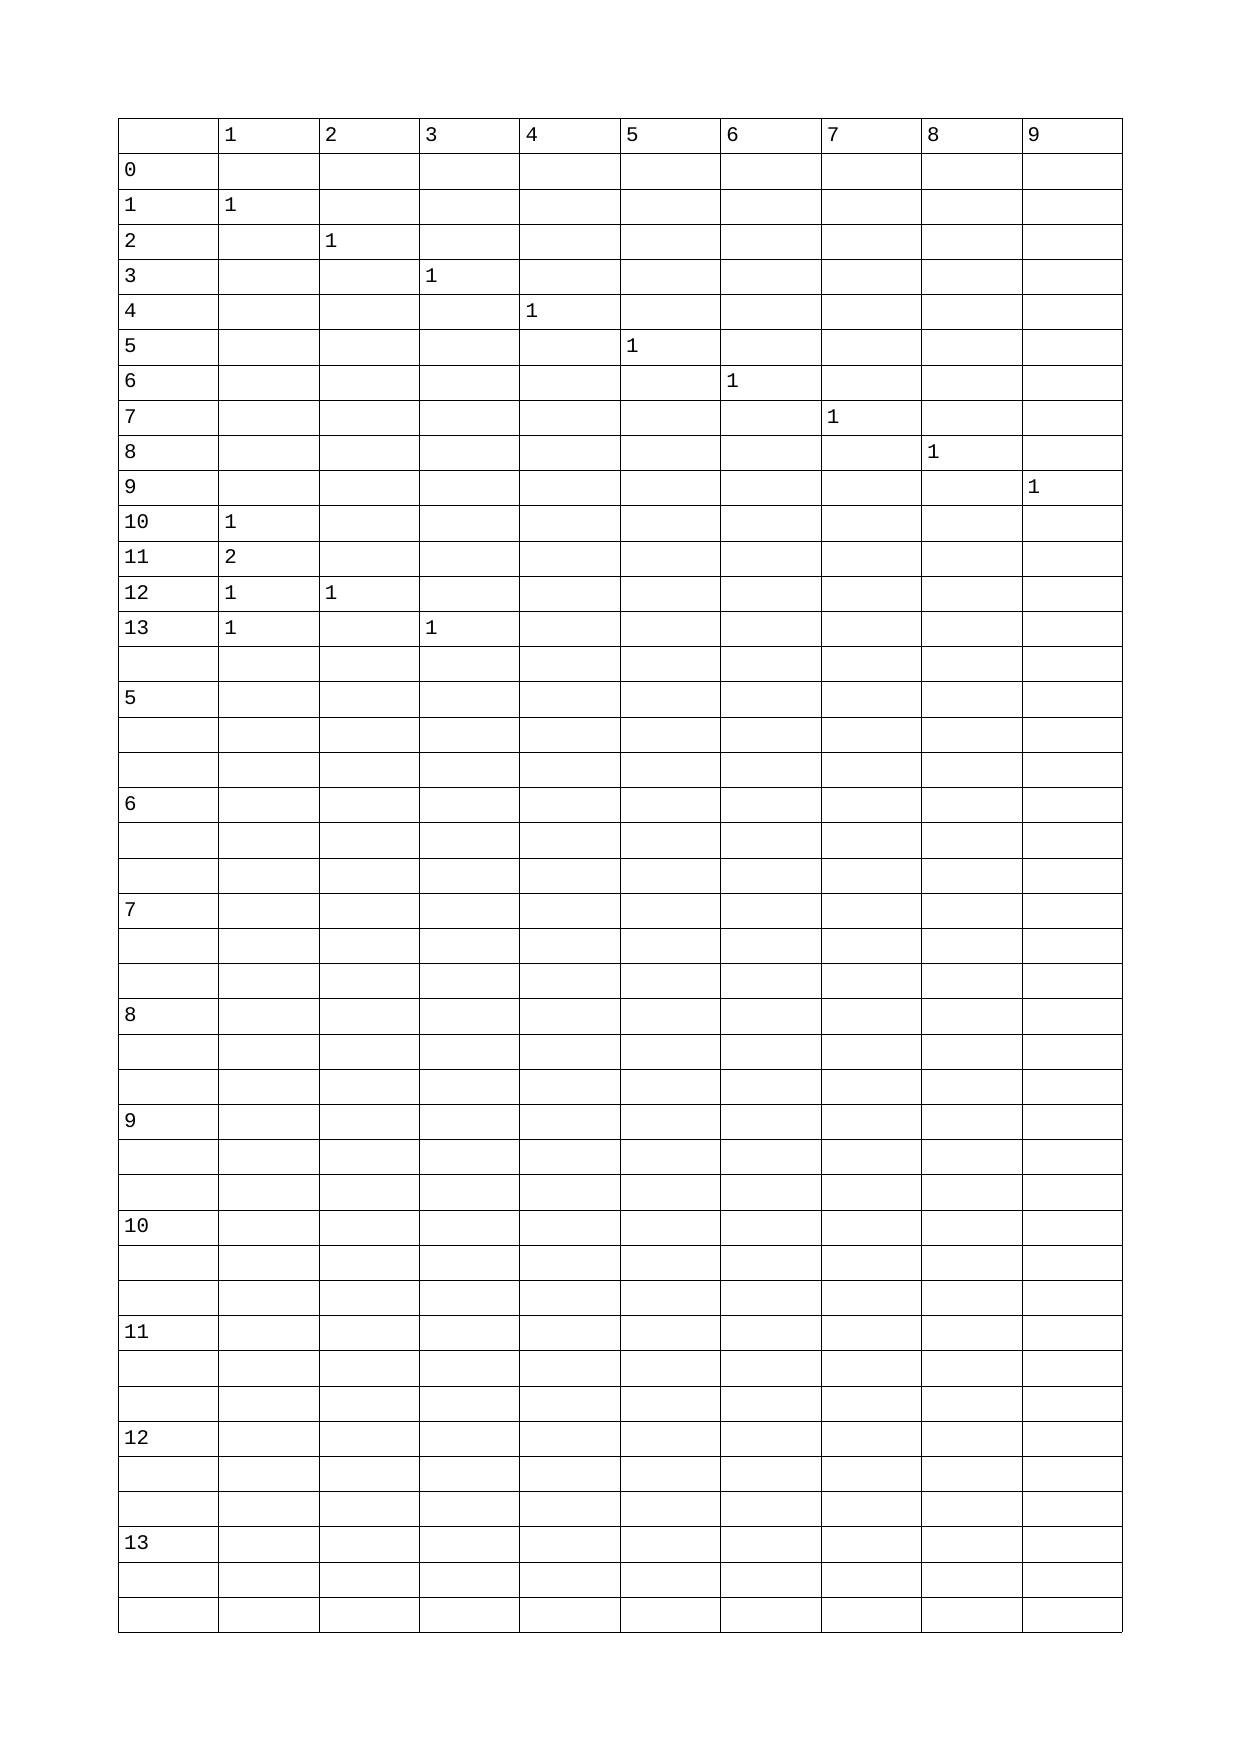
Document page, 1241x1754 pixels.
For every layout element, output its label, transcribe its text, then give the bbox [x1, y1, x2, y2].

table_cell 1 [420, 260, 519, 294]
table_cell [520, 1211, 620, 1245]
table_cell [219, 1070, 319, 1104]
table_cell [520, 471, 620, 505]
table_cell [520, 1140, 620, 1174]
table_cell [1023, 154, 1122, 188]
table_cell [420, 1492, 519, 1526]
table_cell [520, 718, 620, 752]
table_cell [420, 154, 519, 188]
table_cell [320, 1457, 419, 1491]
table_cell [320, 506, 419, 541]
table_cell [922, 1598, 1022, 1632]
table_header 3 [420, 119, 519, 153]
table_cell [320, 1387, 419, 1421]
table_cell 12 [119, 577, 218, 611]
table_cell [520, 788, 620, 822]
table_cell [320, 1175, 419, 1209]
table_cell [219, 1563, 319, 1597]
table_cell [822, 260, 921, 294]
table_cell [922, 1140, 1022, 1174]
table_cell [520, 1175, 620, 1209]
table_cell [621, 1175, 720, 1209]
table_cell [1023, 436, 1122, 470]
table_cell 1 [420, 612, 519, 646]
table_cell [621, 1492, 720, 1526]
table_cell 1 [320, 225, 419, 259]
table_cell [1023, 1387, 1122, 1421]
table_cell 6 [119, 366, 218, 400]
table_cell [721, 1105, 821, 1139]
table_cell [320, 1035, 419, 1069]
table_cell [420, 542, 519, 576]
table_cell 1 [219, 190, 319, 224]
table_cell [721, 154, 821, 188]
table_header 2 [320, 119, 419, 153]
table_cell [822, 1246, 921, 1280]
table_cell [1023, 1598, 1122, 1632]
table_cell [520, 929, 620, 963]
table_cell [1023, 1422, 1122, 1456]
table_cell [320, 436, 419, 470]
table_cell [621, 1351, 720, 1386]
table_cell [420, 647, 519, 681]
table_cell [420, 1527, 519, 1562]
table_cell [219, 1351, 319, 1386]
table_cell [922, 330, 1022, 364]
table_cell [320, 1140, 419, 1174]
table_cell [822, 823, 921, 857]
table_cell 1 [922, 436, 1022, 470]
table_cell [922, 894, 1022, 928]
table_cell [420, 506, 519, 541]
table_cell [822, 1140, 921, 1174]
table_cell [520, 859, 620, 893]
table_cell [822, 788, 921, 822]
table_cell [922, 190, 1022, 224]
table_cell [621, 894, 720, 928]
table_cell 1 [219, 612, 319, 646]
table_cell [1023, 894, 1122, 928]
table_cell [219, 859, 319, 893]
table_cell [1023, 1351, 1122, 1386]
table_cell [1023, 1527, 1122, 1562]
table_cell [219, 1281, 319, 1315]
table_cell [1023, 929, 1122, 963]
table_cell [420, 753, 519, 787]
table_cell [822, 1563, 921, 1597]
table_cell [621, 295, 720, 329]
table_cell [520, 190, 620, 224]
table_cell [219, 366, 319, 400]
table_cell [822, 1422, 921, 1456]
table_cell [320, 1246, 419, 1280]
table_cell [721, 506, 821, 541]
table_cell [822, 859, 921, 893]
table_cell [320, 260, 419, 294]
table_cell [320, 894, 419, 928]
table_cell [922, 401, 1022, 435]
table_cell [119, 964, 218, 998]
table_cell [621, 1387, 720, 1421]
table_cell [922, 471, 1022, 505]
table_cell 1 [822, 401, 921, 435]
table_cell [822, 1070, 921, 1104]
table_cell [721, 225, 821, 259]
table_cell [621, 542, 720, 576]
table_cell [822, 1351, 921, 1386]
table_cell [922, 682, 1022, 717]
table_cell [420, 1457, 519, 1491]
table_cell [420, 1246, 519, 1280]
table_cell [520, 1563, 620, 1597]
table_cell [420, 1175, 519, 1209]
table_cell 2 [119, 225, 218, 259]
table_cell [922, 1563, 1022, 1597]
table_cell [822, 1211, 921, 1245]
table_cell [520, 577, 620, 611]
table_cell [621, 1457, 720, 1491]
table_cell [922, 1035, 1022, 1069]
table_cell [219, 1211, 319, 1245]
table_cell [822, 1387, 921, 1421]
table_cell 7 [119, 894, 218, 928]
table_cell [119, 823, 218, 857]
table_cell [922, 999, 1022, 1033]
table_header 8 [922, 119, 1022, 153]
table_cell [320, 1527, 419, 1562]
table_cell [621, 964, 720, 998]
table_cell [520, 542, 620, 576]
table_cell [219, 1035, 319, 1069]
table_cell [721, 295, 821, 329]
table_cell [420, 1563, 519, 1597]
table_cell [822, 1457, 921, 1491]
table_cell [1023, 295, 1122, 329]
table_cell [922, 788, 1022, 822]
table_cell [721, 1281, 821, 1315]
table_header [119, 119, 218, 153]
table_cell [1023, 964, 1122, 998]
table_cell [520, 1492, 620, 1526]
table_cell [219, 753, 319, 787]
table_cell [721, 612, 821, 646]
table_cell [420, 859, 519, 893]
table_cell [420, 190, 519, 224]
table_cell [721, 1070, 821, 1104]
table_cell [320, 366, 419, 400]
table_cell [119, 859, 218, 893]
table_cell [822, 1105, 921, 1139]
table_cell [621, 1105, 720, 1139]
table_cell 9 [119, 471, 218, 505]
table_cell [420, 401, 519, 435]
table_cell [320, 753, 419, 787]
table_cell [922, 506, 1022, 541]
table_cell [119, 647, 218, 681]
table_cell [721, 964, 821, 998]
table_cell [219, 401, 319, 435]
table_cell [621, 718, 720, 752]
table_cell [320, 1281, 419, 1315]
table_cell [520, 1598, 620, 1632]
table_cell [621, 1035, 720, 1069]
table_cell [721, 436, 821, 470]
table_cell [621, 1316, 720, 1350]
table_cell [420, 964, 519, 998]
table_cell [822, 506, 921, 541]
table_cell [1023, 1457, 1122, 1491]
table_cell [119, 1492, 218, 1526]
table_cell [922, 753, 1022, 787]
table_cell [420, 577, 519, 611]
table_cell [320, 190, 419, 224]
table_cell [1023, 753, 1122, 787]
table_cell [520, 1316, 620, 1350]
table_cell 7 [119, 401, 218, 435]
table_cell [922, 1105, 1022, 1139]
table_cell 13 [119, 612, 218, 646]
table_cell [219, 718, 319, 752]
table_cell [520, 682, 620, 717]
table_cell [621, 682, 720, 717]
table_cell [621, 1246, 720, 1280]
table_cell [822, 1035, 921, 1069]
table_cell [420, 330, 519, 364]
table_cell [420, 1387, 519, 1421]
table_cell [1023, 1035, 1122, 1069]
table_cell [119, 1070, 218, 1104]
table_cell [721, 894, 821, 928]
table_cell [219, 1492, 319, 1526]
table_cell [922, 154, 1022, 188]
table_cell [922, 1387, 1022, 1421]
table_cell [922, 964, 1022, 998]
table_cell 1 [320, 577, 419, 611]
table_cell [219, 260, 319, 294]
table_cell [721, 471, 821, 505]
table_cell [1023, 401, 1122, 435]
table_cell 1 [1023, 471, 1122, 505]
table_cell [621, 1281, 720, 1315]
table_cell 11 [119, 1316, 218, 1350]
table_cell [420, 1281, 519, 1315]
table_cell [721, 1422, 821, 1456]
table_cell [621, 471, 720, 505]
table_cell 3 [119, 260, 218, 294]
table_cell [721, 1035, 821, 1069]
table_cell [520, 330, 620, 364]
table_cell [520, 964, 620, 998]
table_cell [621, 401, 720, 435]
table_cell [320, 1422, 419, 1456]
table_cell [621, 788, 720, 822]
table_cell 5 [119, 330, 218, 364]
table_cell [721, 859, 821, 893]
table_cell [621, 859, 720, 893]
table_cell [420, 436, 519, 470]
table_cell [119, 1175, 218, 1209]
table_cell [1023, 1070, 1122, 1104]
table_cell [922, 1527, 1022, 1562]
table_cell 8 [119, 999, 218, 1033]
table_cell [621, 999, 720, 1033]
table_cell [119, 1246, 218, 1280]
table_cell [320, 1563, 419, 1597]
table_cell [621, 577, 720, 611]
table_cell [119, 1351, 218, 1386]
table_cell 4 [119, 295, 218, 329]
table_cell [721, 1316, 821, 1350]
table_cell [822, 436, 921, 470]
table_cell [822, 471, 921, 505]
table_cell [520, 506, 620, 541]
table_cell [922, 859, 1022, 893]
table_cell [1023, 718, 1122, 752]
table_cell [320, 999, 419, 1033]
table_cell [922, 225, 1022, 259]
table_cell [1023, 225, 1122, 259]
table_cell [1023, 190, 1122, 224]
table_cell [822, 894, 921, 928]
table_cell [520, 1351, 620, 1386]
table_cell [922, 260, 1022, 294]
table_cell [621, 506, 720, 541]
table_cell [1023, 647, 1122, 681]
table_cell [922, 612, 1022, 646]
table_cell [1023, 1281, 1122, 1315]
table_cell [520, 1457, 620, 1491]
table_cell [420, 1211, 519, 1245]
table_cell [219, 1422, 319, 1456]
table_cell [822, 1527, 921, 1562]
table_cell [922, 366, 1022, 400]
table_cell [520, 999, 620, 1033]
table_cell [721, 682, 821, 717]
table_cell [520, 1281, 620, 1315]
table_cell [520, 1527, 620, 1562]
table_cell [520, 647, 620, 681]
table_cell [520, 1387, 620, 1421]
table_cell [420, 1316, 519, 1350]
table_cell [822, 964, 921, 998]
table_cell [822, 1175, 921, 1209]
table_cell [320, 718, 419, 752]
table_cell 1 [721, 366, 821, 400]
table_cell [922, 542, 1022, 576]
table_cell [1023, 1492, 1122, 1526]
table_cell [420, 1140, 519, 1174]
table_cell [822, 542, 921, 576]
table_cell [721, 647, 821, 681]
table_cell [420, 366, 519, 400]
table_cell [1023, 1140, 1122, 1174]
table_cell [520, 823, 620, 857]
table_cell [219, 471, 319, 505]
table_cell [1023, 682, 1122, 717]
table_cell [520, 225, 620, 259]
table_cell [721, 999, 821, 1033]
table_cell [822, 647, 921, 681]
table_cell [721, 823, 821, 857]
table_cell [721, 1492, 821, 1526]
table_cell [320, 1316, 419, 1350]
table_cell [1023, 788, 1122, 822]
table_cell [822, 929, 921, 963]
table_cell [320, 647, 419, 681]
table_cell [922, 1422, 1022, 1456]
table_cell [922, 647, 1022, 681]
table_cell [1023, 1211, 1122, 1245]
table_cell [520, 1105, 620, 1139]
table_cell [219, 1527, 319, 1562]
table_header 6 [721, 119, 821, 153]
table_cell [621, 190, 720, 224]
table_header 9 [1023, 119, 1122, 153]
table_cell [219, 929, 319, 963]
table_cell [520, 154, 620, 188]
table_cell [119, 718, 218, 752]
table_cell [621, 366, 720, 400]
table_cell [320, 542, 419, 576]
table_cell [721, 1598, 821, 1632]
table_cell [119, 753, 218, 787]
table_cell [922, 1281, 1022, 1315]
table_cell [420, 1598, 519, 1632]
table_cell [520, 753, 620, 787]
table_cell [1023, 859, 1122, 893]
table_cell [822, 190, 921, 224]
table_cell [119, 929, 218, 963]
table_cell [721, 1246, 821, 1280]
table_cell [721, 788, 821, 822]
table_cell 1 [219, 506, 319, 541]
table_cell [922, 929, 1022, 963]
table_cell [922, 1351, 1022, 1386]
table_cell [119, 1457, 218, 1491]
table_cell [1023, 823, 1122, 857]
table_cell [922, 1457, 1022, 1491]
table_cell [520, 612, 620, 646]
table_cell [320, 471, 419, 505]
table_cell [822, 330, 921, 364]
table_cell [721, 753, 821, 787]
table_cell [420, 894, 519, 928]
table_cell [219, 647, 319, 681]
table_cell [822, 1281, 921, 1315]
table_cell [721, 1351, 821, 1386]
table_cell [420, 471, 519, 505]
table_cell [922, 1316, 1022, 1350]
table_cell [621, 1070, 720, 1104]
table_cell [420, 1105, 519, 1139]
table_cell [721, 1527, 821, 1562]
table_cell 10 [119, 1211, 218, 1245]
table_cell [219, 154, 319, 188]
table_cell [721, 330, 821, 364]
table_cell [922, 1175, 1022, 1209]
table_cell [320, 612, 419, 646]
table_cell 2 [219, 542, 319, 576]
table_cell [119, 1281, 218, 1315]
table_header 4 [520, 119, 620, 153]
table_cell [219, 1598, 319, 1632]
table_cell [721, 1140, 821, 1174]
table_cell [621, 1598, 720, 1632]
table_cell [621, 647, 720, 681]
table_cell 11 [119, 542, 218, 576]
table_cell [420, 718, 519, 752]
table_cell [822, 1598, 921, 1632]
table_cell 6 [119, 788, 218, 822]
table_cell [119, 1387, 218, 1421]
table_cell [621, 929, 720, 963]
table_cell [922, 1246, 1022, 1280]
table_cell [520, 1070, 620, 1104]
table_cell [922, 577, 1022, 611]
table_cell [420, 823, 519, 857]
table_cell [721, 1387, 821, 1421]
table_cell [721, 401, 821, 435]
table_cell [420, 788, 519, 822]
table_cell [721, 929, 821, 963]
table_cell [621, 1563, 720, 1597]
table_cell [1023, 999, 1122, 1033]
table_cell [822, 753, 921, 787]
table_cell [520, 366, 620, 400]
table_header 1 [219, 119, 319, 153]
table_cell [320, 1598, 419, 1632]
table_cell [320, 929, 419, 963]
table_cell [721, 577, 821, 611]
table_cell 1 [119, 190, 218, 224]
table_cell [1023, 577, 1122, 611]
table_cell [119, 1598, 218, 1632]
table_cell [621, 753, 720, 787]
table_cell [320, 788, 419, 822]
table_cell [420, 1035, 519, 1069]
table_cell [1023, 330, 1122, 364]
table_cell [520, 401, 620, 435]
table_cell [621, 260, 720, 294]
table_cell [1023, 1316, 1122, 1350]
table_cell [721, 718, 821, 752]
table_cell 5 [119, 682, 218, 717]
table_cell [320, 823, 419, 857]
table_cell [621, 154, 720, 188]
table_cell [1023, 1105, 1122, 1139]
table_cell 0 [119, 154, 218, 188]
table_cell [721, 1457, 821, 1491]
table_cell 1 [621, 330, 720, 364]
table_cell [219, 964, 319, 998]
table_cell [420, 1422, 519, 1456]
table_cell [922, 1492, 1022, 1526]
table_cell [822, 577, 921, 611]
table_cell [721, 542, 821, 576]
table_cell [320, 682, 419, 717]
table_cell 12 [119, 1422, 218, 1456]
table_cell 9 [119, 1105, 218, 1139]
table_cell [621, 1211, 720, 1245]
table_cell [219, 1175, 319, 1209]
table_cell [219, 999, 319, 1033]
table_cell [721, 1211, 821, 1245]
table_cell [219, 436, 319, 470]
table_header 7 [822, 119, 921, 153]
table_cell [520, 1422, 620, 1456]
table_cell [420, 682, 519, 717]
table_cell [119, 1563, 218, 1597]
table_cell [822, 682, 921, 717]
table_cell [320, 964, 419, 998]
table_cell [219, 1140, 319, 1174]
table_cell [520, 894, 620, 928]
table_cell [621, 823, 720, 857]
table_cell [119, 1035, 218, 1069]
table_cell [822, 999, 921, 1033]
table_cell [420, 1351, 519, 1386]
table_cell [320, 1351, 419, 1386]
table_cell [1023, 1246, 1122, 1280]
table_cell [520, 1246, 620, 1280]
table_cell [1023, 612, 1122, 646]
table_cell [219, 225, 319, 259]
table_cell [922, 1211, 1022, 1245]
table_cell [621, 1422, 720, 1456]
table_cell [219, 1316, 319, 1350]
table_cell [219, 1457, 319, 1491]
table_cell [1023, 260, 1122, 294]
table_cell [1023, 1563, 1122, 1597]
table_cell [420, 999, 519, 1033]
table_cell [922, 718, 1022, 752]
table_cell [219, 788, 319, 822]
table_cell [1023, 506, 1122, 541]
table_cell [1023, 542, 1122, 576]
table_cell [621, 225, 720, 259]
table_cell [721, 260, 821, 294]
table_cell [420, 929, 519, 963]
table_cell 10 [119, 506, 218, 541]
table_cell [822, 1492, 921, 1526]
table_cell [219, 823, 319, 857]
table_cell [621, 436, 720, 470]
table_cell [621, 612, 720, 646]
table_cell [1023, 1175, 1122, 1209]
table_cell 8 [119, 436, 218, 470]
table_cell [520, 1035, 620, 1069]
table_cell [420, 1070, 519, 1104]
table_cell [621, 1140, 720, 1174]
table_cell [922, 1070, 1022, 1104]
table_cell [119, 1140, 218, 1174]
table_cell [420, 295, 519, 329]
table_cell [320, 1211, 419, 1245]
table_cell [822, 154, 921, 188]
table_cell [822, 295, 921, 329]
table_cell [219, 682, 319, 717]
table_cell [721, 190, 821, 224]
table_cell [822, 366, 921, 400]
table_cell [822, 1316, 921, 1350]
table_cell [721, 1175, 821, 1209]
table_cell [1023, 366, 1122, 400]
table_cell [822, 718, 921, 752]
table_cell [621, 1527, 720, 1562]
table_header 5 [621, 119, 720, 153]
table_cell 1 [520, 295, 620, 329]
table_cell [822, 225, 921, 259]
table_cell [320, 401, 419, 435]
table_cell [721, 1563, 821, 1597]
table_cell [320, 295, 419, 329]
table_cell 13 [119, 1527, 218, 1562]
table_cell [219, 1246, 319, 1280]
table_cell [520, 260, 620, 294]
table_cell [320, 1492, 419, 1526]
table_cell [219, 1387, 319, 1421]
table_cell [219, 295, 319, 329]
table_cell [219, 330, 319, 364]
table_cell [320, 859, 419, 893]
table_cell [520, 436, 620, 470]
table_cell [922, 823, 1022, 857]
table_cell [320, 1070, 419, 1104]
table_cell [922, 295, 1022, 329]
table_cell [219, 894, 319, 928]
table_cell [822, 612, 921, 646]
table_cell [219, 1105, 319, 1139]
table_cell [320, 330, 419, 364]
table_cell [320, 154, 419, 188]
table_cell [420, 225, 519, 259]
table_cell 1 [219, 577, 319, 611]
table_cell [320, 1105, 419, 1139]
